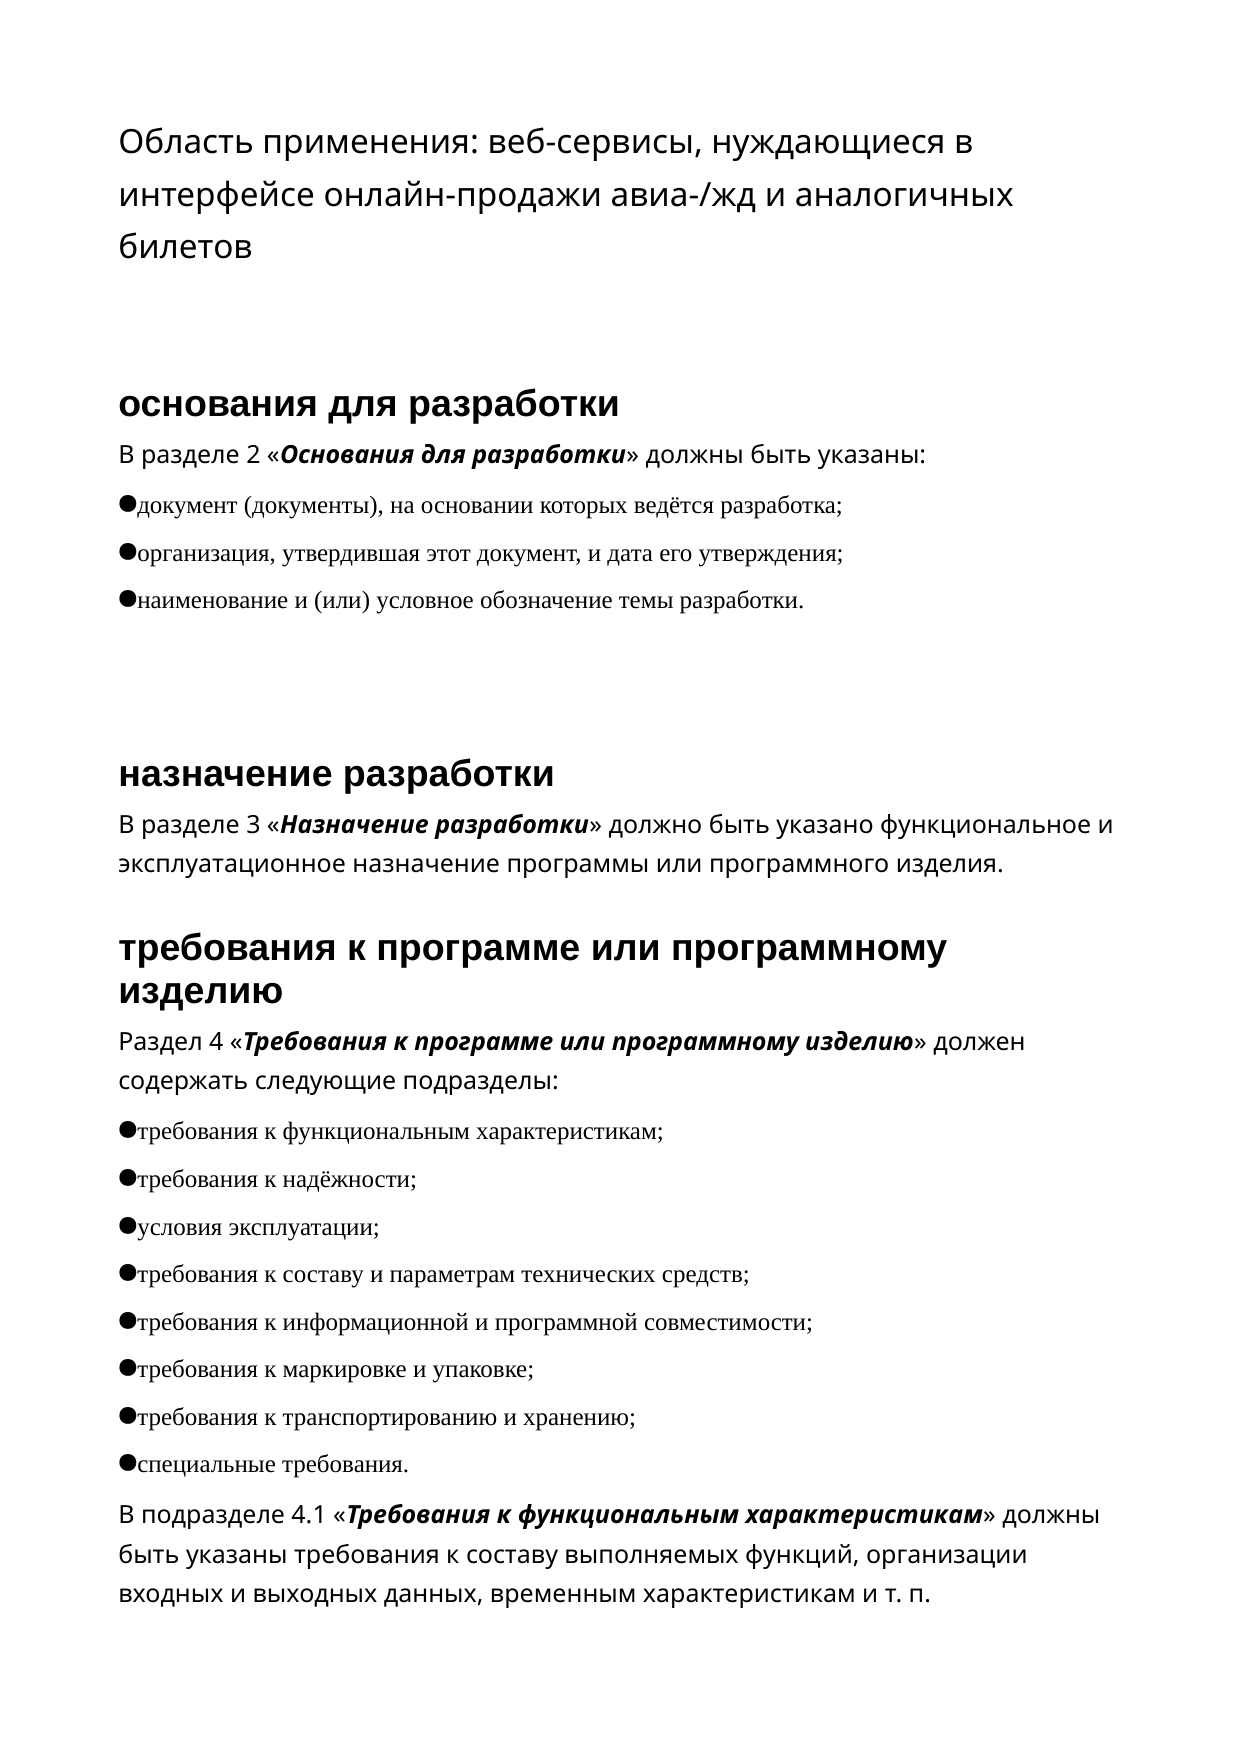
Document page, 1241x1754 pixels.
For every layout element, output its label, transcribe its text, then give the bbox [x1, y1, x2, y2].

subtitle основания для разработки [118, 381, 1122, 424]
text Раздел 4 «Требования к программе или программному изделию» должен содержать следующие подразделы: [118, 1023, 1122, 1097]
text Область применения: веб-сервисы, нуждающиеся в интерфейсе онлайн-продажи авиа-/жд и аналогичных билетов [118, 118, 1122, 268]
list документ (документы), на основании которых ведётся разработка; [118, 490, 1122, 519]
list требования к маркировке и упаковке; [118, 1354, 1122, 1383]
list условия эксплуатации; [118, 1212, 1122, 1240]
list организация, утвердившая этот документ, и дата его утверждения; [118, 538, 1122, 567]
list наименование и (или) условное обозначение темы разработки. [118, 586, 1122, 614]
subtitle назначение разработки [118, 751, 1122, 794]
list требования к транспортированию и хранению; [118, 1402, 1122, 1431]
list требования к надёжности; [118, 1164, 1122, 1193]
list требования к функциональным характеристикам; [118, 1116, 1122, 1145]
list специальные требования. [118, 1449, 1122, 1478]
text В подразделе 4.1 «Требования к функциональным характеристикам» должны быть указаны требования к составу выполняемых функций, организации входных и выходных данных, временным характеристикам и т. п. [118, 1497, 1122, 1609]
text В разделе 2 «Основания для разработки» должны быть указаны: [118, 437, 1122, 471]
list требования к информационной и программной совместимости; [118, 1307, 1122, 1336]
text В разделе 3 «Назначение разработки» должно быть указано функциональное и эксплуатационное назначение программы или программного изделия. [118, 807, 1122, 880]
subtitle требования к программе или программному изделию [118, 925, 1122, 1011]
list требования к составу и параметрам технических средств; [118, 1259, 1122, 1288]
